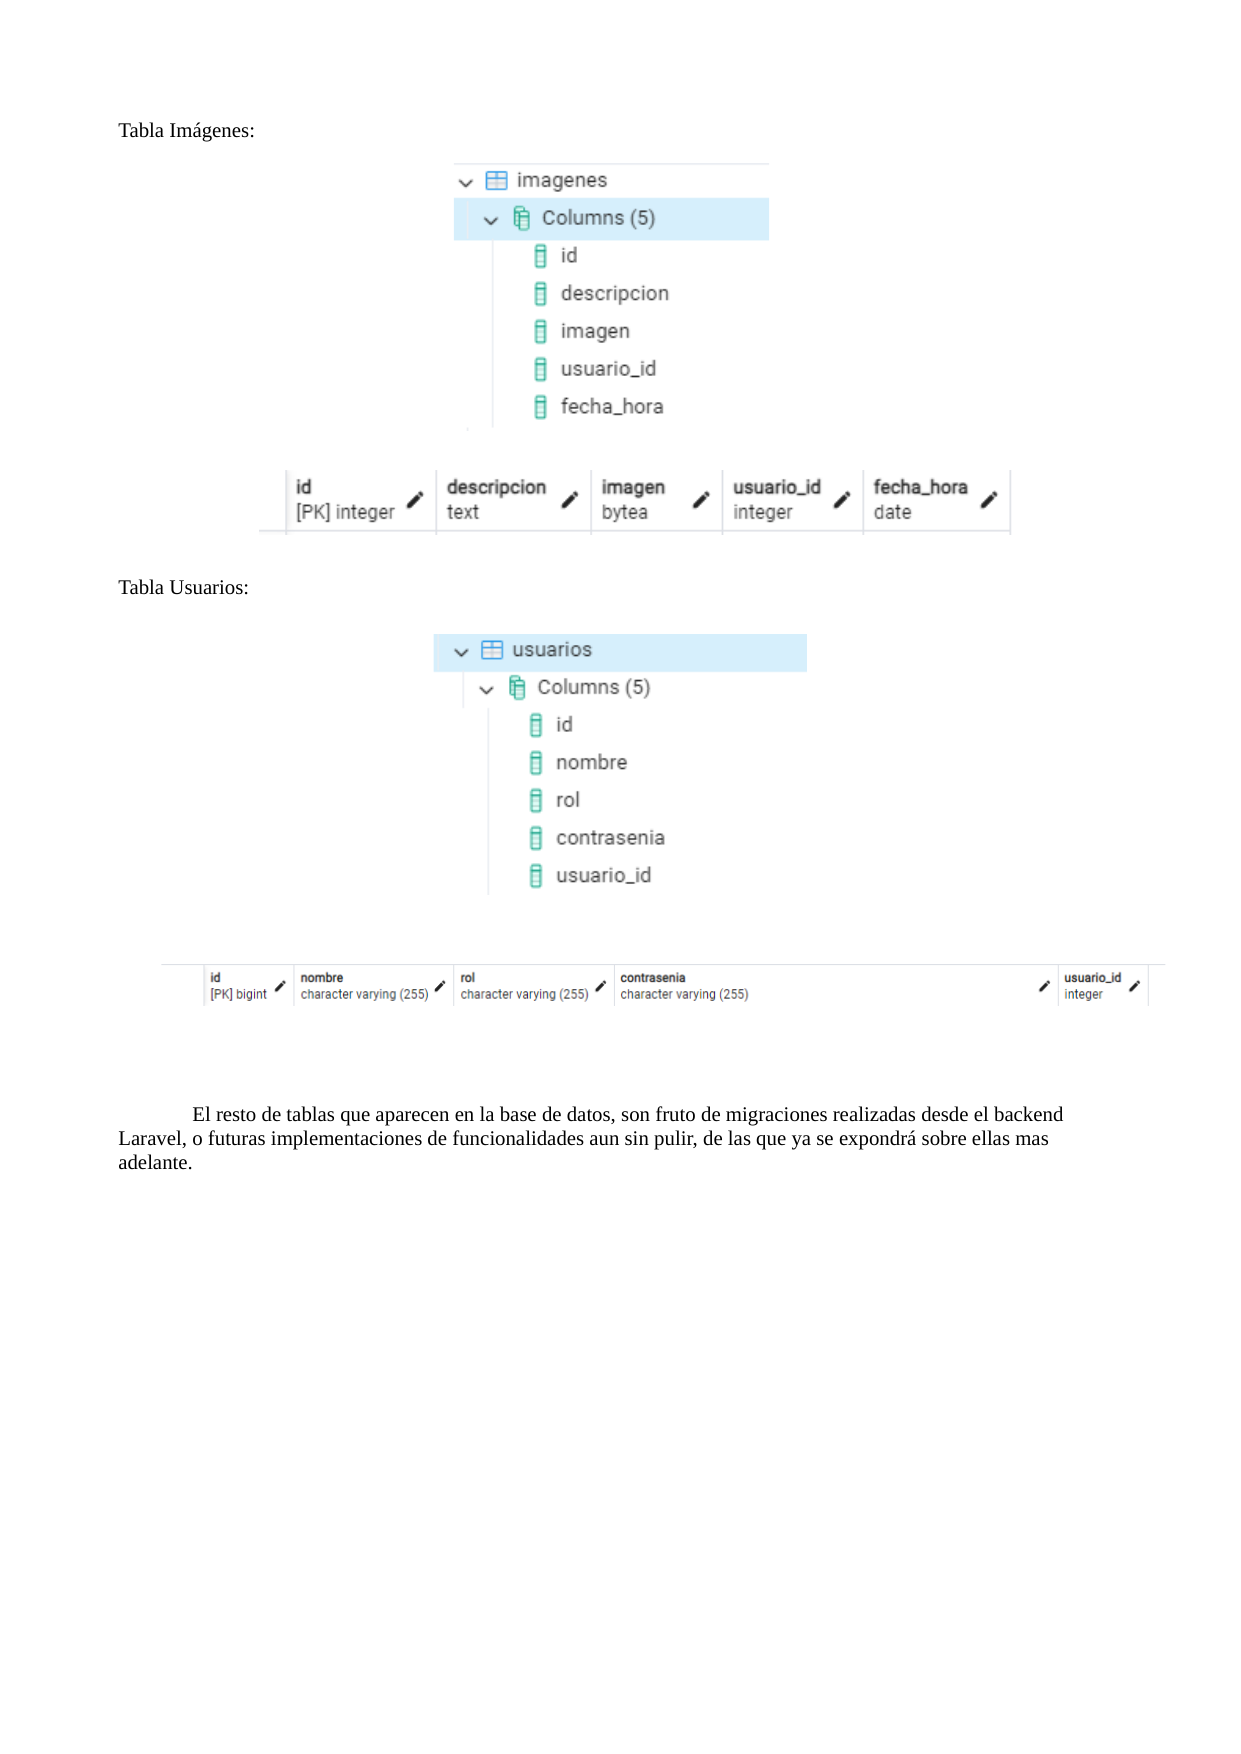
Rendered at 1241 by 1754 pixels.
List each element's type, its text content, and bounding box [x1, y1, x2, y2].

text El resto de tablas que aparecen en la base de datos, son fruto de migraciones realizadas desde el backend Laravel, o futuras implementaciones de funcionalidades aun sin pulir, de las que ya se expondrá sobre ellas mas adelante. [118, 1102, 1122, 1174]
picture [161, 964, 1166, 1006]
text Tabla Imágenes: [118, 118, 1122, 142]
picture [433, 634, 807, 895]
text Tabla Usuarios: [118, 575, 1122, 599]
picture [453, 163, 770, 431]
picture [259, 470, 1027, 535]
